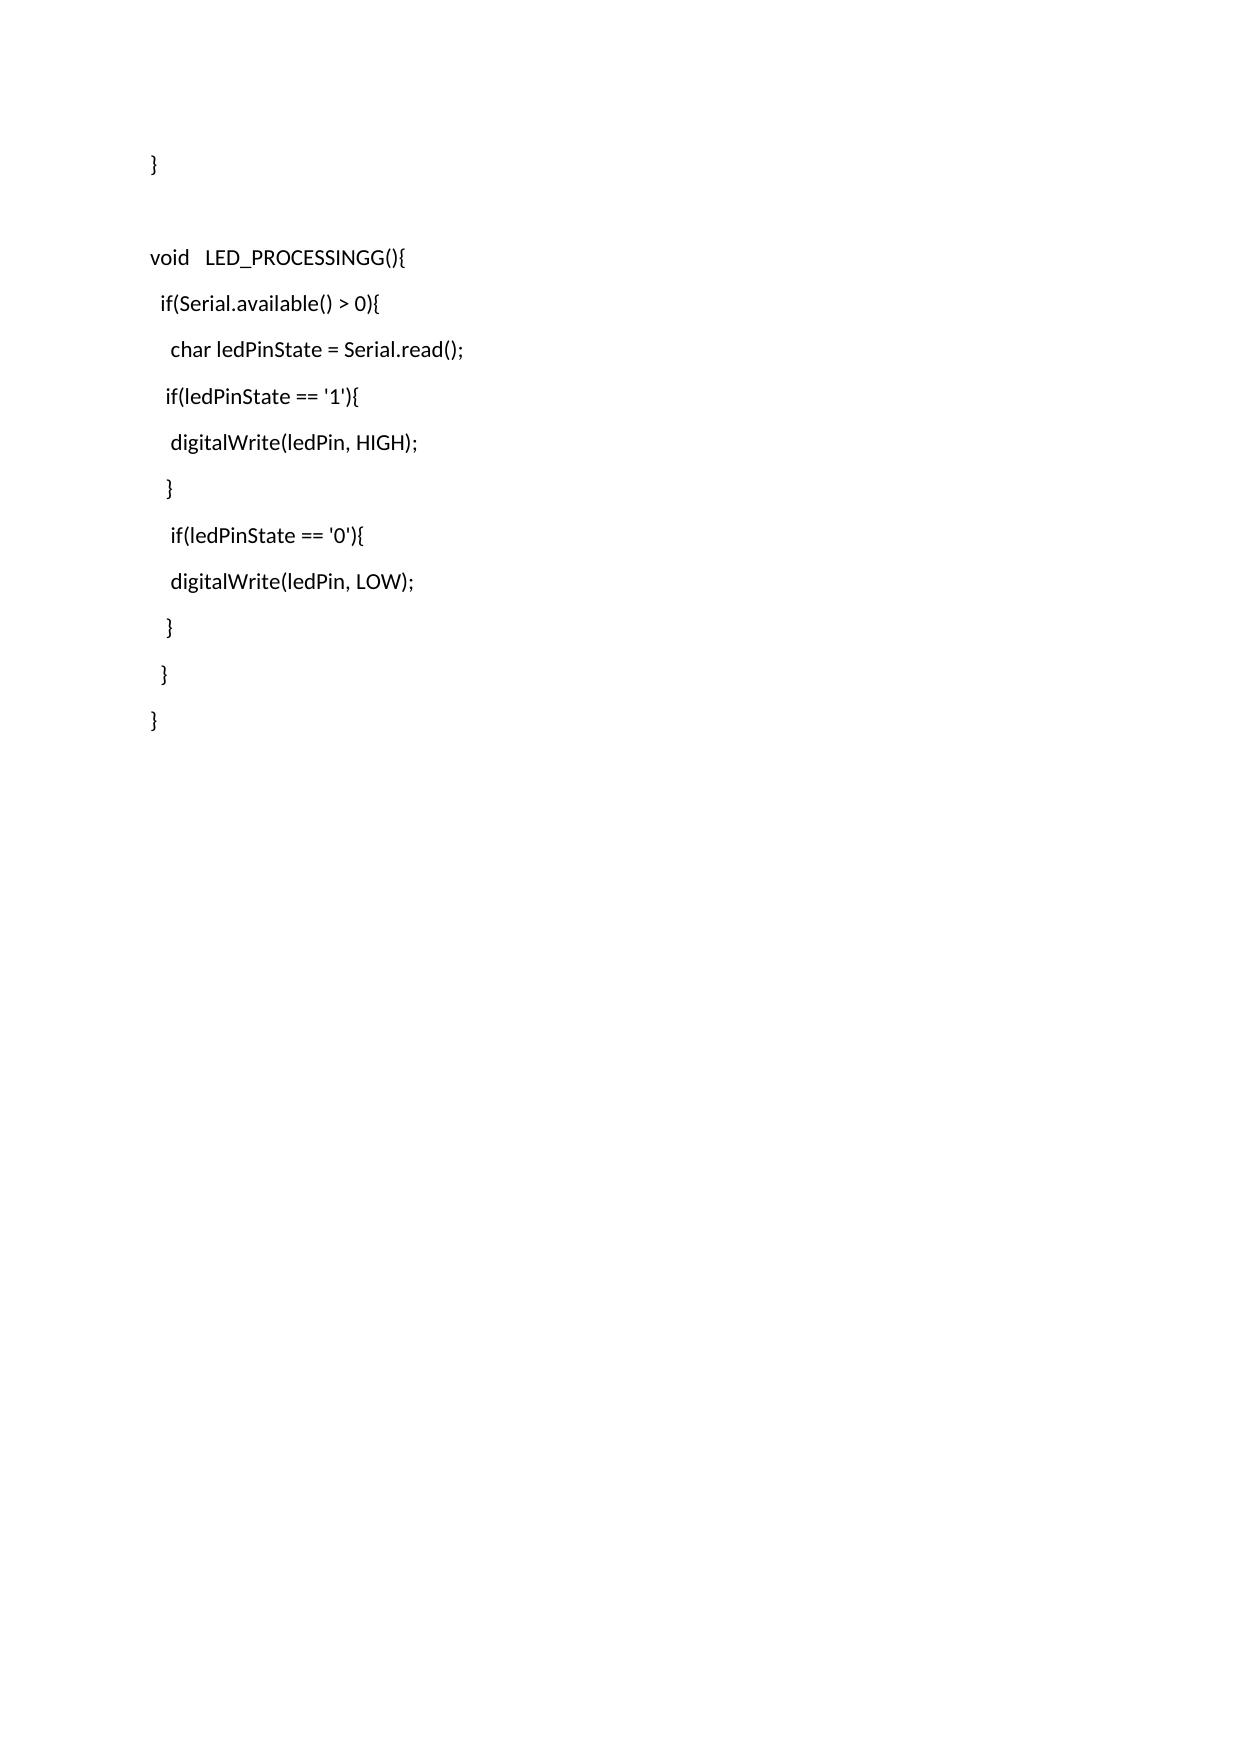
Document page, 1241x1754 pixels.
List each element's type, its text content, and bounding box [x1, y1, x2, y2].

text if(ledPinState == '0'){ [150, 521, 1090, 549]
text if(Serial.available() > 0){ [150, 289, 1090, 317]
text } [150, 613, 1090, 642]
text digitalWrite(ledPin, LOW); [150, 567, 1090, 595]
text digitalWrite(ledPin, HIGH); [150, 428, 1090, 456]
text } [150, 660, 1090, 688]
text void LED_PROCESSINGG(){ [150, 243, 1090, 271]
text if(ledPinState == '1'){ [150, 382, 1090, 410]
text } [150, 474, 1090, 502]
text } [150, 150, 1090, 178]
text char ledPinState = Serial.read(); [150, 335, 1090, 363]
text } [150, 706, 1090, 734]
